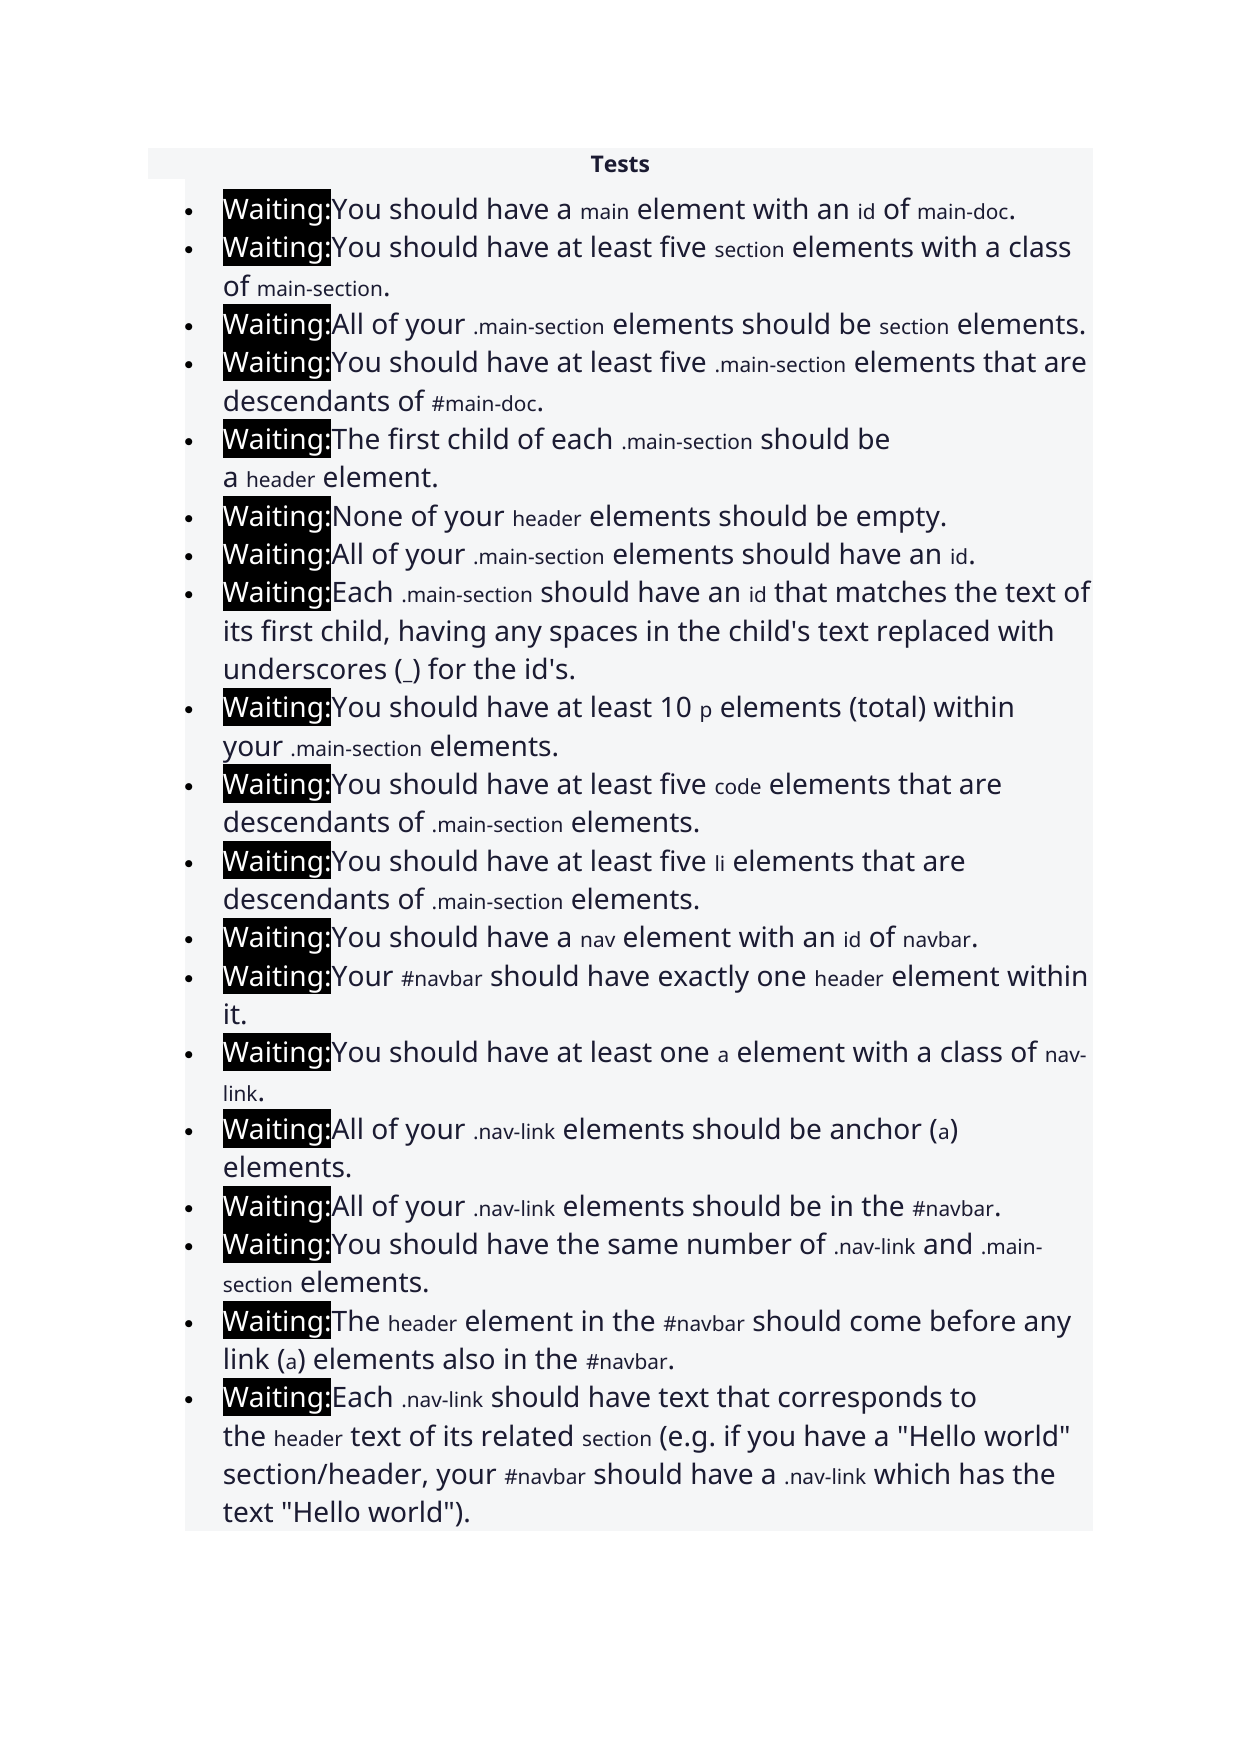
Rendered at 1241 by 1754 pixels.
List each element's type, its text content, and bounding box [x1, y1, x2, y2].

list Waiting:All of your .main-section elements should have an id. [185, 534, 1093, 573]
list Waiting:You should have a nav element with an id of navbar. [185, 918, 1093, 956]
list Waiting:Each .main-section should have an id that matches the text of its first child, having any spaces in the child's text replaced with underscores (_) for the id's. [185, 573, 1093, 688]
list Waiting:Your #navbar should have exactly one header element within it. [185, 956, 1093, 1033]
list Waiting:You should have at least 10 p elements (total) within your .main-section elements. [185, 688, 1093, 764]
list Waiting:You should have a main element with an id of main-doc. [185, 189, 1093, 228]
list Waiting:You should have at least five section elements with a class of main-section. [185, 228, 1093, 304]
list Waiting:All of your .nav-link elements should be anchor (a) elements. [185, 1109, 1093, 1186]
list Waiting:You should have the same number of .nav-link and .main-section elements. [185, 1224, 1093, 1301]
list Waiting:You should have at least five .main-section elements that are descendants of #main-doc. [185, 343, 1093, 419]
list Waiting:You should have at least one a element with a class of nav-link. [185, 1033, 1093, 1109]
list Waiting:The header element in the #navbar should come before any link (a) elements also in the #navbar. [185, 1301, 1093, 1378]
list Waiting:You should have at least five li elements that are descendants of .main-section elements. [185, 841, 1093, 918]
subtitle Tests [148, 148, 1093, 179]
list Waiting:All of your .main-section elements should be section elements. [185, 304, 1093, 343]
list Waiting:You should have at least five code elements that are descendants of .main-section elements. [185, 764, 1093, 841]
list Waiting:None of your header elements should be empty. [185, 496, 1093, 534]
list Waiting:The first child of each .main-section should be a header element. [185, 419, 1093, 496]
list Waiting:All of your .nav-link elements should be in the #navbar. [185, 1186, 1093, 1224]
list Waiting:Each .nav-link should have text that corresponds to the header text of its related section (e.g. if you have a "Hello world" section/header, your #navbar should have a .nav-link which has the text "Hello world"). [185, 1378, 1093, 1531]
